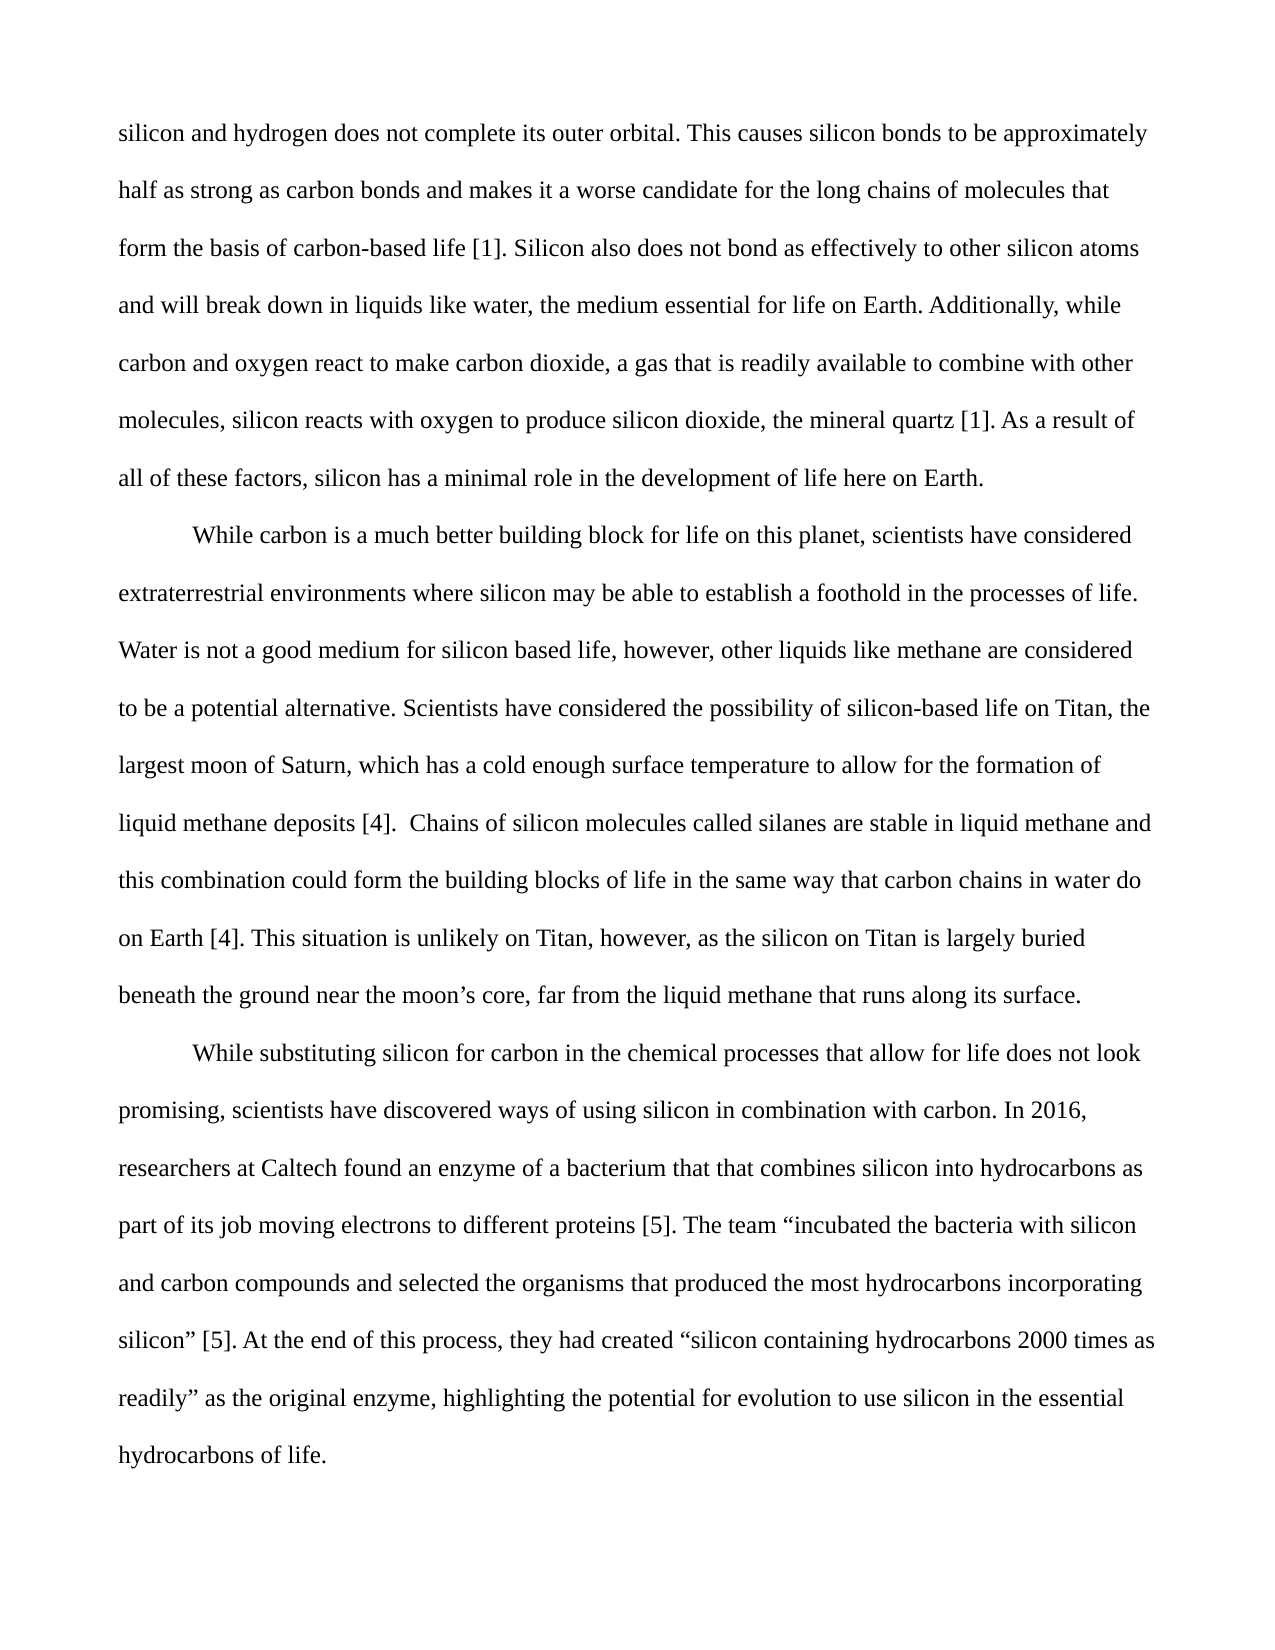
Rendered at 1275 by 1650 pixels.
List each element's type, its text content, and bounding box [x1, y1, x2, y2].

text While carbon is a much better building block for life on this planet, scientists have considered extraterrestrial environments where silicon may be able to establish a foothold in the processes of life. Water is not a good medium for silicon based life, however, other liquids like methane are considered to be a potential alternative. Scientists have considered the possibility of silicon-based life on Titan, the largest moon of Saturn, which has a cold enough surface temperature to allow for the formation of liquid methane deposits [4]. Chains of silicon molecules called silanes are stable in liquid methane and this combination could form the building blocks of life in the same way that carbon chains in water do on Earth [4]. This situation is unlikely on Titan, however, as the silicon on Titan is largely buried beneath the ground near the moon’s core, far from the liquid methane that runs along its surface. [118, 521, 1157, 1009]
text silicon and hydrogen does not complete its outer orbital. This causes silicon bonds to be approximately half as strong as carbon bonds and makes it a worse candidate for the long chains of molecules that form the basis of carbon-based life [1]. Silicon also does not bond as effectively to other silicon atoms and will break down in liquids like water, the medium essential for life on Earth. Additionally, while carbon and oxygen react to make carbon dioxide, a gas that is readily available to combine with other molecules, silicon reacts with oxygen to produce silicon dioxide, the mineral quartz [1]. As a result of all of these factors, silicon has a minimal role in the development of life here on Earth. [118, 118, 1157, 492]
text While substituting silicon for carbon in the chemical processes that allow for life does not look promising, scientists have discovered ways of using silicon in combination with carbon. In 2016, researchers at Caltech found an enzyme of a bacterium that that combines silicon into hydrocarbons as part of its job moving electrons to different proteins [5]. The team “incubated the bacteria with silicon and carbon compounds and selected the organisms that produced the most hydrocarbons incorporating silicon” [5]. At the end of this process, they had created “silicon containing hydrocarbons 2000 times as readily” as the original enzyme, highlighting the potential for evolution to use silicon in the essential hydrocarbons of life. [118, 1038, 1157, 1469]
